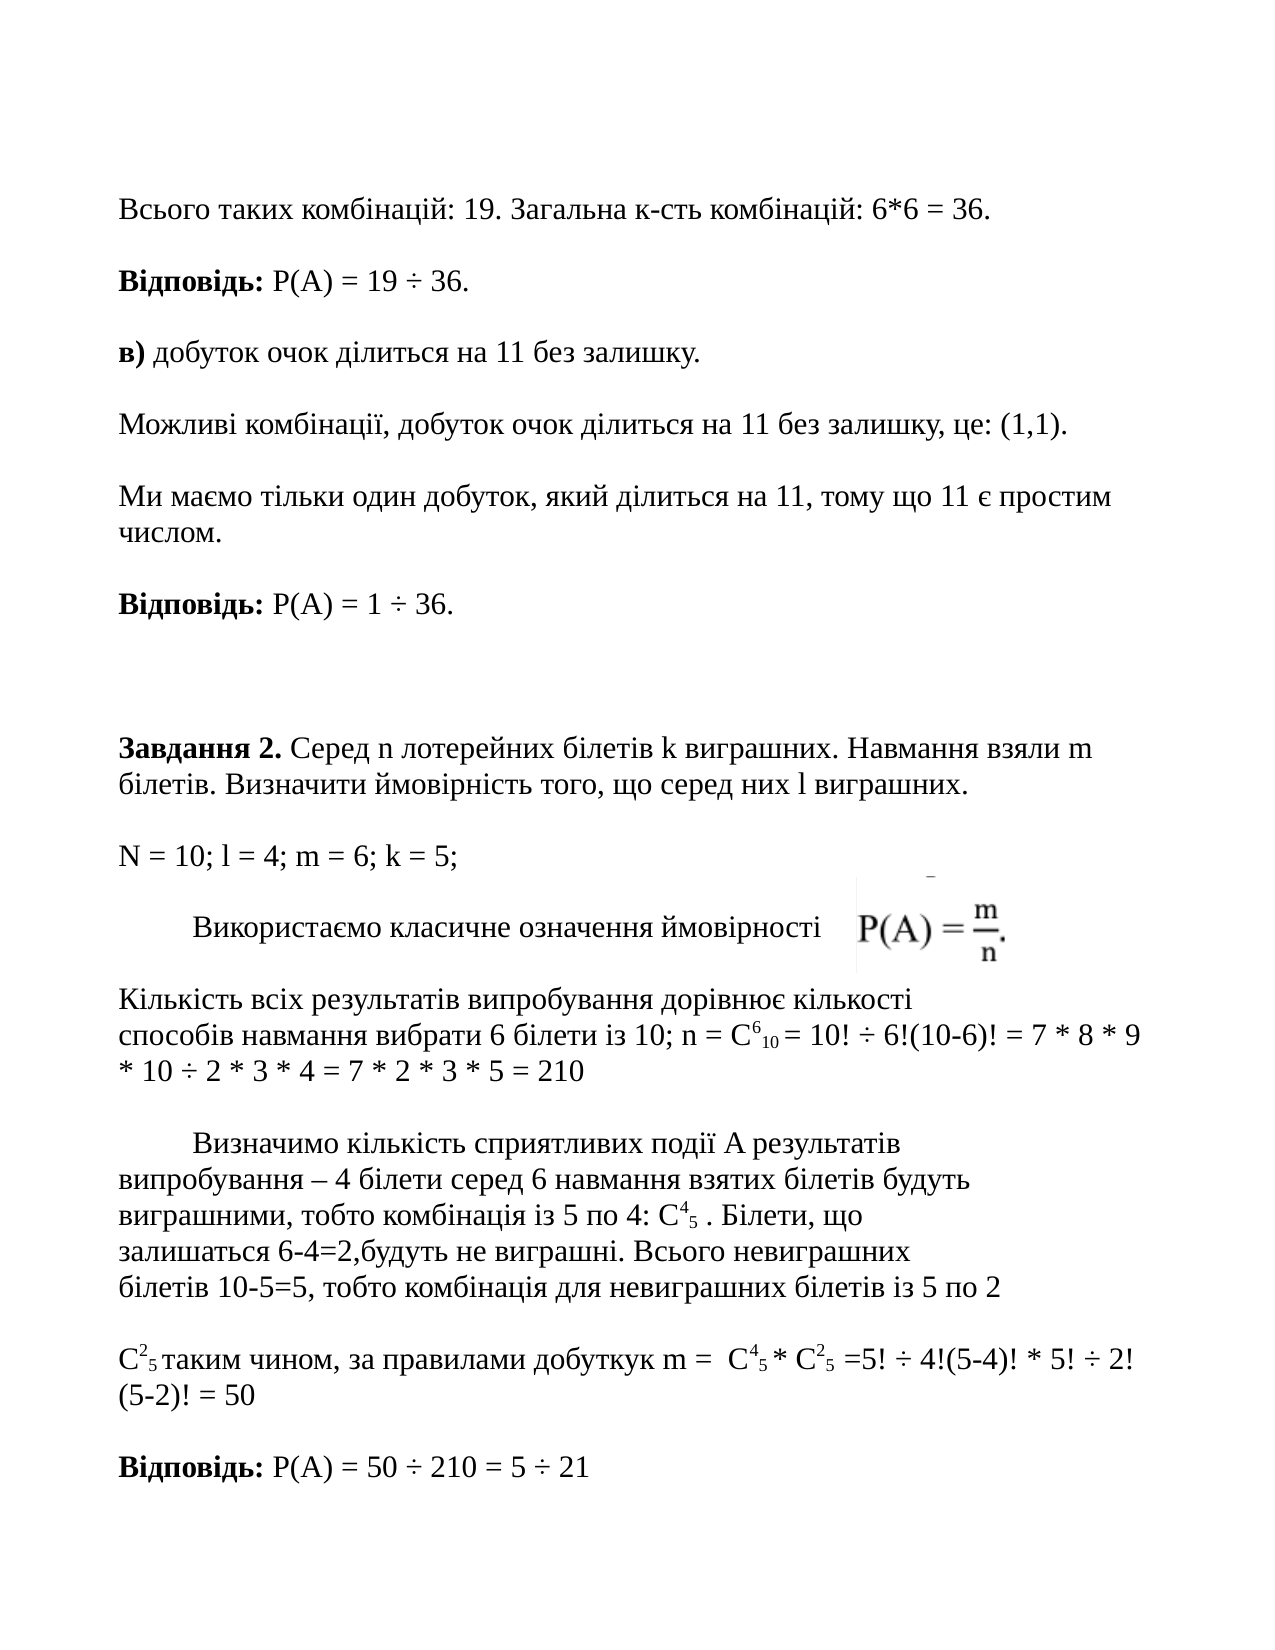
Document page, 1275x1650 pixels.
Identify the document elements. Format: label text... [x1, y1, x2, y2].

text [118, 118, 1157, 190]
text Відповідь: Р(А) = 19 ÷ 36. [118, 262, 1157, 298]
text виграшними, тобто комбінація із 5 по 4: С45 . Білети, що [118, 1196, 1157, 1232]
text Визначимо кількість сприятливих події A результатів [118, 1124, 1157, 1160]
text білетів 10-5=5, тобто комбінація для невиграшних білетів із 5 по 2 [118, 1268, 1157, 1304]
text способів навмання вибрати 6 білети із 10; n = C610 = 10! ÷ 6!(10-6)! = 7 * 8 * 9 * 10 ÷ 2 * 3 * 4 = 7 * 2 * 3 * 5 = 210 [118, 1017, 1157, 1124]
text Можливі комбінації, добуток очок ділиться на 11 без залишку, це: (1,1). [118, 406, 1157, 442]
text Відповідь: P(A) = 50 ÷ 210 = 5 ÷ 21 [118, 1448, 1157, 1484]
text Використаємо класичне означення ймовірності [118, 909, 856, 945]
text залишаться 6-4=2,будуть не виграшні. Всього невиграшних [118, 1232, 1157, 1268]
text Відповідь: P(A) = 1 ÷ 36. [118, 585, 1157, 621]
text [1030, 909, 1157, 945]
text С25 таким чином, за правилами добуткук m = С45 * С25 =5! ÷ 4!(5-4)! * 5! ÷ 2!(5-2)! = 50 [118, 1340, 1157, 1412]
text Ми маємо тільки один добуток, який ділиться на 11, тому що 11 є простим числом. [118, 477, 1157, 549]
text Кількість всіх результатів випробування дорівнює кількості [118, 981, 1157, 1017]
text N = 10; l = 4; m = 6; k = 5; [118, 837, 1157, 873]
text Завдання 2. Серед n лотерейних білетів k виграшних. Навмання взяли m [118, 729, 1157, 765]
text випробування – 4 білети серед 6 навмання взятих білетів будуть [118, 1160, 1157, 1196]
text в) добуток очок ділиться на 11 без залишку. [118, 334, 1157, 370]
text білетів. Визначити ймовірність того, що серед них l виграшних. [118, 765, 1157, 801]
picture [856, 876, 1030, 974]
text Всього таких комбінацій: 19. Загальна к-сть комбінацій: 6*6 = 36. [118, 190, 1157, 226]
